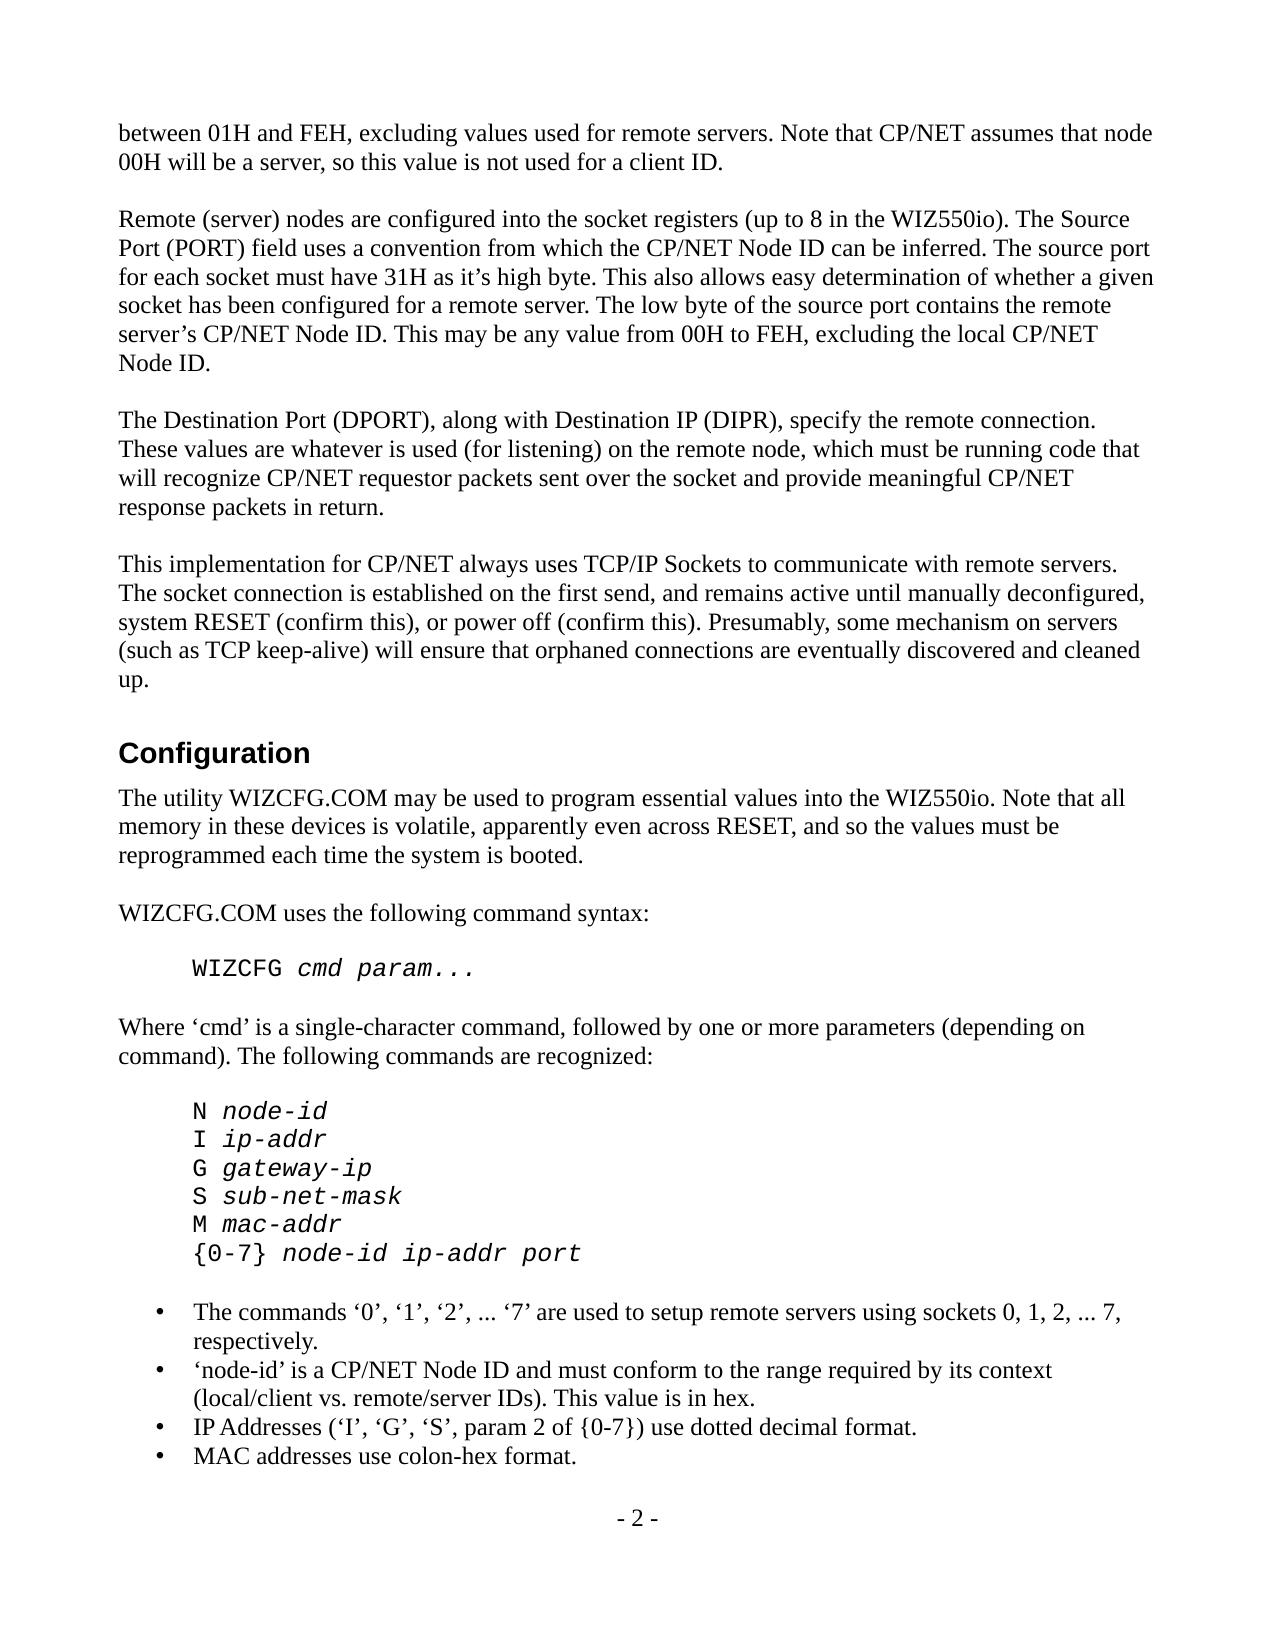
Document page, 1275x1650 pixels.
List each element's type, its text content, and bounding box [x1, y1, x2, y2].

list ‘node-id’ is a CP/NET Node ID and must conform to the range required by its context (local/client vs. remote/server IDs). This value is in hex. [156, 1355, 1157, 1412]
subtitle Configuration [118, 736, 1157, 770]
text M mac-addr [192, 1212, 1157, 1240]
text {0-7} node-id ip-addr port [192, 1240, 1157, 1268]
text N node-id [192, 1098, 1157, 1127]
text The Destination Port (DPORT), along with Destination IP (DIPR), specify the remote connection. These values are whatever is used (for listening) on the remote node, which must be running code that will recognize CP/NET requestor packets sent over the socket and provide meaningful CP/NET response packets in return. [118, 406, 1157, 521]
list MAC addresses use colon-hex format. [156, 1441, 1157, 1470]
text S sub-net-mask [192, 1183, 1157, 1212]
text WIZCFG cmd param... [192, 955, 1157, 983]
list IP Addresses (‘I’, ‘G’, ‘S’, param 2 of {0-7}) use dotted decimal format. [156, 1412, 1157, 1441]
text G gateway-ip [192, 1155, 1157, 1183]
text between 01H and FEH, excluding values used for remote servers. Note that CP/NET assumes that node 00H will be a server, so this value is not used for a client ID. [118, 118, 1157, 176]
list The commands ‘0’, ‘1’, ‘2’, ... ‘7’ are used to setup remote servers using sockets 0, 1, 2, ... 7, respectively. [156, 1297, 1157, 1355]
text Remote (server) nodes are configured into the socket registers (up to 8 in the WIZ550io). The Source Port (PORT) field uses a convention from which the CP/NET Node ID can be inferred. The source port for each socket must have 31H as it’s high byte. This also allows easy determination of whether a given socket has been configured for a remote server. The low byte of the source port contains the remote server’s CP/NET Node ID. This may be any value from 00H to FEH, excluding the local CP/NET Node ID. [118, 204, 1157, 377]
text This implementation for CP/NET always uses TCP/IP Sockets to communicate with remote servers. The socket connection is established on the first send, and remains active until manually deconfigured, system RESET (confirm this), or power off (confirm this). Presumably, some mechanism on servers (such as TCP keep-alive) will ensure that orphaned connections are eventually discovered and cleaned up. [118, 549, 1157, 693]
text The utility WIZCFG.COM may be used to program essential values into the WIZ550io. Note that all memory in these devices is volatile, apparently even across RESET, and so the values must be reprogrammed each time the system is booted. [118, 783, 1157, 869]
text Where ‘cmd’ is a single-character command, followed by one or more parameters (depending on command). The following commands are recognized: [118, 1012, 1157, 1070]
text WIZCFG.COM uses the following command syntax: [118, 898, 1157, 926]
text I ip-addr [192, 1127, 1157, 1155]
